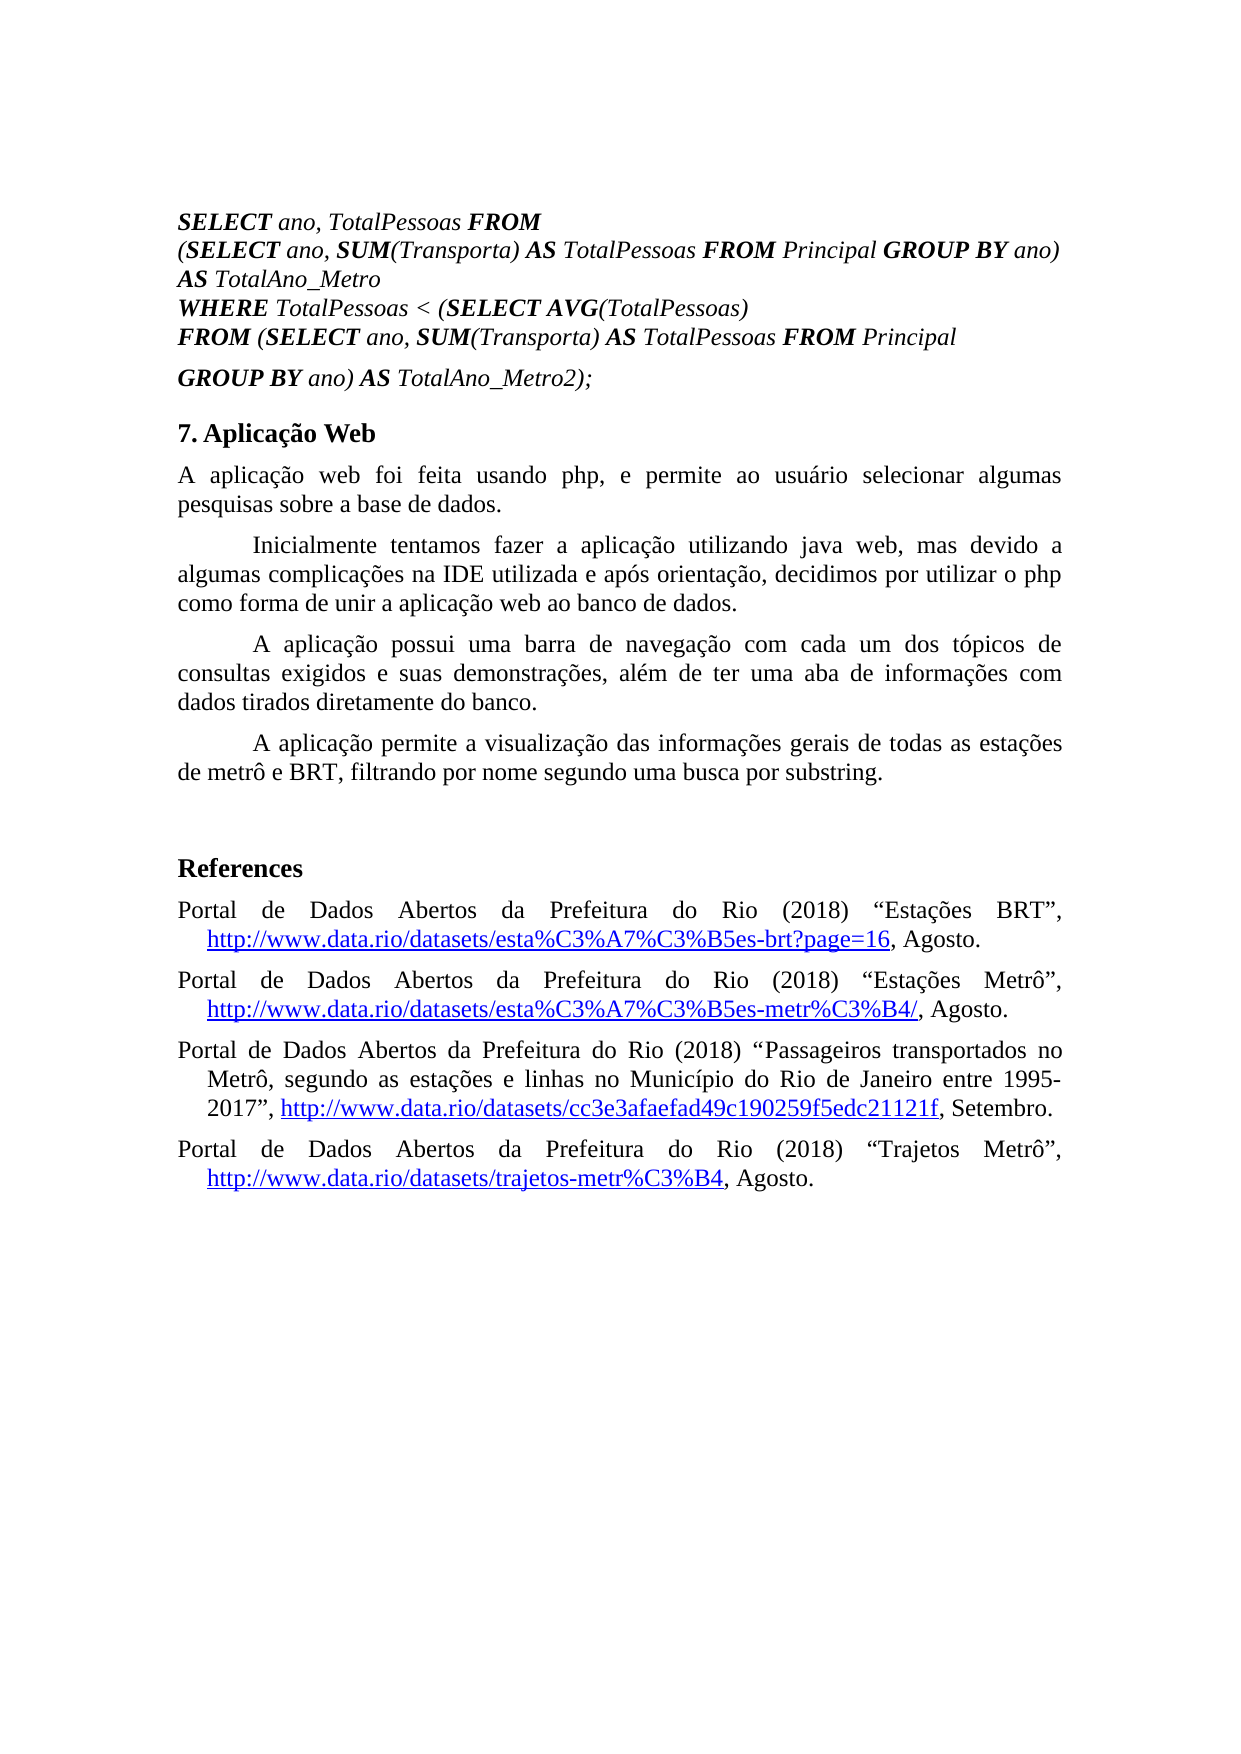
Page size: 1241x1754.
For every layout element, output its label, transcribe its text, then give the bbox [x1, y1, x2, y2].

text Portal de Dados Abertos da Prefeitura do Rio (2018) “Trajetos Metrô”, http://www.data.rio/datasets/trajetos-metr%C3%B4, Agosto. [177, 1134, 1063, 1192]
text A aplicação web foi feita usando php, e permite ao usuário selecionar algumas pesquisas sobre a base de dados. [177, 460, 1063, 518]
text GROUP BY ano) AS TotalAno_Metro2); [177, 363, 1063, 392]
text Portal de Dados Abertos da Prefeitura do Rio (2018) “Passageiros transportados no Metrô, segundo as estações e linhas no Município do Rio de Janeiro entre 1995-2017”, http://www.data.rio/datasets/cc3e3afaefad49c190259f5edc21121f, Setembro. [177, 1035, 1063, 1122]
text Portal de Dados Abertos da Prefeitura do Rio (2018) “Estações BRT”, http://www.data.rio/datasets/esta%C3%A7%C3%B5es-brt?page=16, Agosto. [177, 895, 1063, 953]
subtitle References [177, 852, 1063, 883]
text Inicialmente tentamos fazer a aplicação utilizando java web, mas devido a algumas complicações na IDE utilizada e após orientação, decidimos por utilizar o php como forma de unir a aplicação web ao banco de dados. [177, 530, 1063, 617]
subtitle 7. Aplicação Web [177, 417, 1063, 448]
text A aplicação possui uma barra de navegação com cada um dos tópicos de consultas exigidos e suas demonstrações, além de ter uma aba de informações com dados tirados diretamente do banco. [177, 629, 1063, 715]
text A aplicação permite a visualização das informações gerais de todas as estações de metrô e BRT, filtrando por nome segundo uma busca por substring. [177, 728, 1063, 785]
text Portal de Dados Abertos da Prefeitura do Rio (2018) “Estações Metrô”, http://www.data.rio/datasets/esta%C3%A7%C3%B5es-metr%C3%B4/, Agosto. [177, 965, 1063, 1023]
text SELECT ano, TotalPessoas FROM (SELECT ano, SUM(Transporta) AS TotalPessoas FROM Principal GROUP BY ano) AS TotalAno_Metro WHERE TotalPessoas < (SELECT AVG(TotalPessoas) FROM (SELECT ano, SUM(Transporta) AS TotalPessoas FROM Principal [177, 207, 1063, 351]
